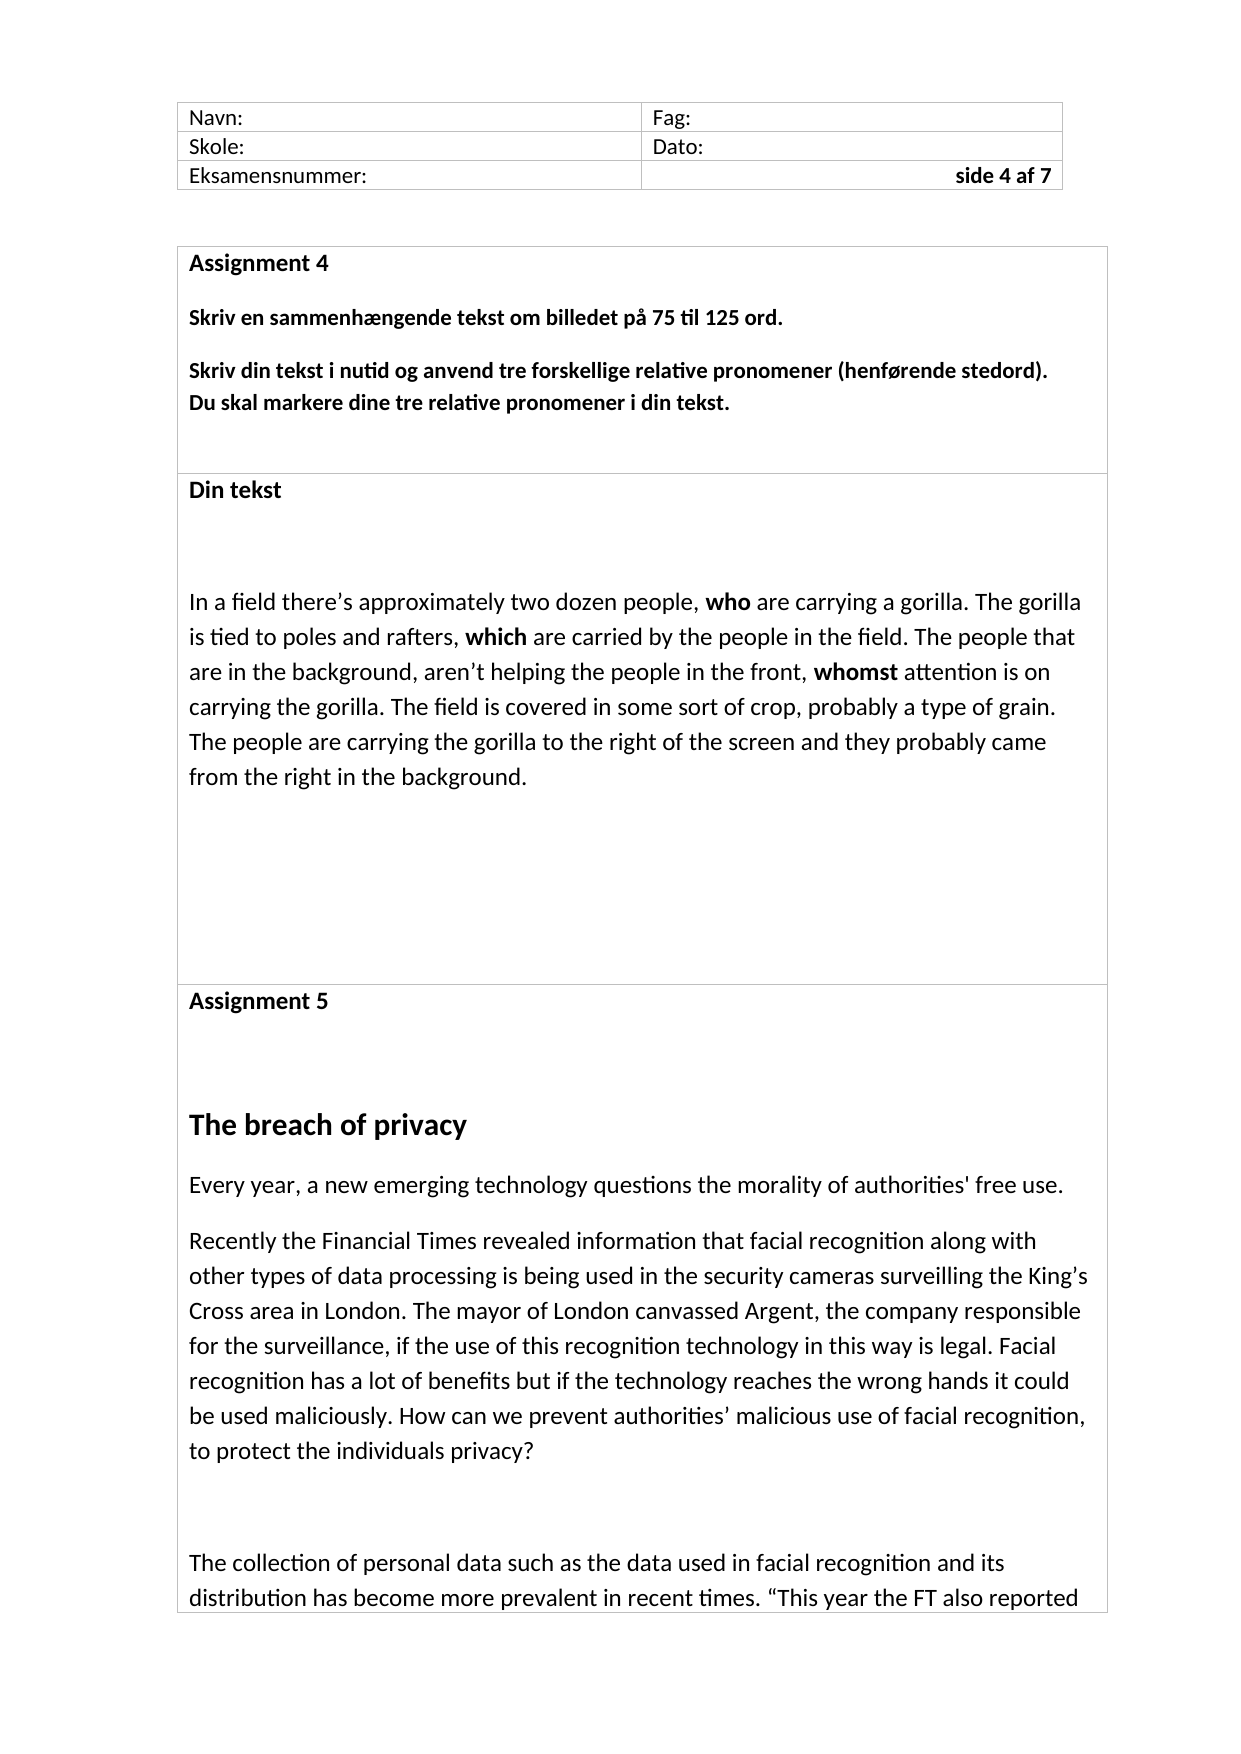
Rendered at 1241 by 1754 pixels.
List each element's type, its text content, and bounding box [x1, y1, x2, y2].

table_cell Assignment 5 The breach of privacy Every year, a new emerging technology questions the morality of authorities' free use. Recently the Financial Times revealed information that facial recognition along with other types of data processing is being used in the security cameras surveilling the King’s Cross area in London. The mayor of London canvassed Argent, the company responsible for the surveillance, if the use of this recognition technology in this way is legal. Facial recognition has a lot of benefits but if the technology reaches the wrong hands it could be used maliciously. How can we prevent authorities’ malicious use of facial recognition, to protect the individuals privacy? The collection of personal data such as the data used in facial recognition and its distribution has become more prevalent in recent times. “This year the FT also reported [178, 985, 1107, 1612]
table_cell Din tekst In a field there’s approximately two dozen people, who are carrying a gorilla. The gorilla is tied to poles and rafters, which are carried by the people in the field. The people that are in the background, aren’t helping the people in the front, whomst attention is on carrying the gorilla. The field is covered in some sort of crop, probably a type of grain. The people are carrying the gorilla to the right of the screen and they probably came from the right in the background. [178, 474, 1107, 984]
table_header Assignment 4 Skriv en sammenhængende tekst om billedet på 75 til 125 ord. Skriv din tekst i nutid og anvend tre forskellige relative pronomener (henførende stedord). Du skal markere dine tre relative pronomener i din tekst. [178, 247, 1107, 473]
